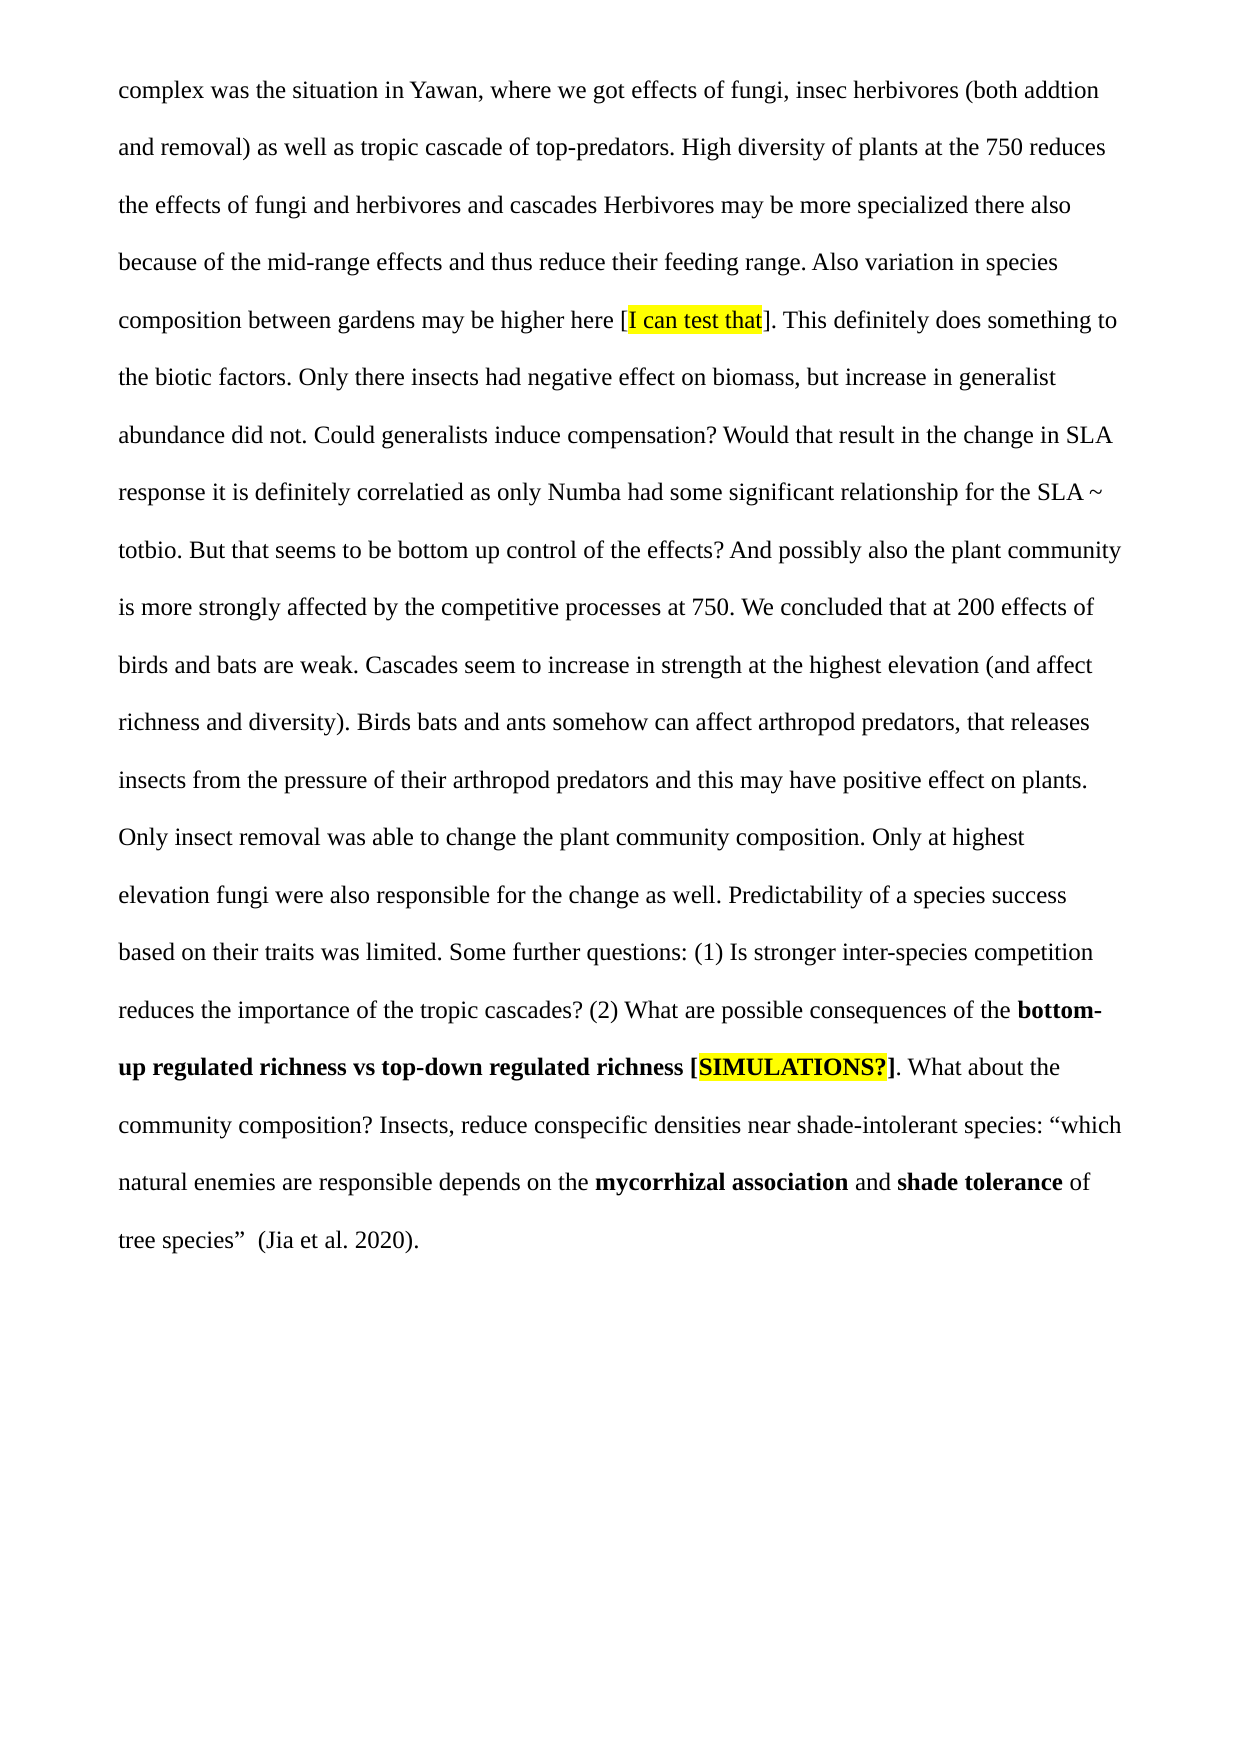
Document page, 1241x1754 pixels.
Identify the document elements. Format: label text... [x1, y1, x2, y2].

text Only insect removal was able to change the plant community composition. Only at highest elevation fungi were also responsible for the change as well. Predictability of a species success based on their traits was limited. Some further questions: (1) Is stronger inter-species competition reduces the importance of the tropic cascades? (2) What are possible consequences of the bottom-up regulated richness vs top-down regulated richness [SIMULATIONS?]. What about the community composition? Insects, reduce conspecific densities near shade-intolerant species: “which natural enemies are responsible depends on the mycorrhizal association and shade tolerance of tree species” (Jia et al. 2020). [118, 822, 1122, 1254]
text complex was the situation in Yawan, where we got effects of fungi, insec herbivores (both addtion and removal) as well as tropic cascade of top-predators. High diversity of plants at the 750 reduces the effects of fungi and herbivores and cascades Herbivores may be more specialized there also because of the mid-range effects and thus reduce their feeding range. Also variation in species composition between gardens may be higher here [I can test that]. This definitely does something to the biotic factors. Only there insects had negative effect on biomass, but increase in generalist abundance did not. Could generalists induce compensation? Would that result in the change in SLA response it is definitely correlatied as only Numba had some significant relationship for the SLA ~ totbio. But that seems to be bottom up control of the effects? And possibly also the plant community is more strongly affected by the competitive processes at 750. We concluded that at 200 effects of birds and bats are weak. Cascades seem to increase in strength at the highest elevation (and affect richness and diversity). Birds bats and ants somehow can affect arthropod predators, that releases insects from the pressure of their arthropod predators and this may have positive effect on plants. [118, 75, 1122, 794]
